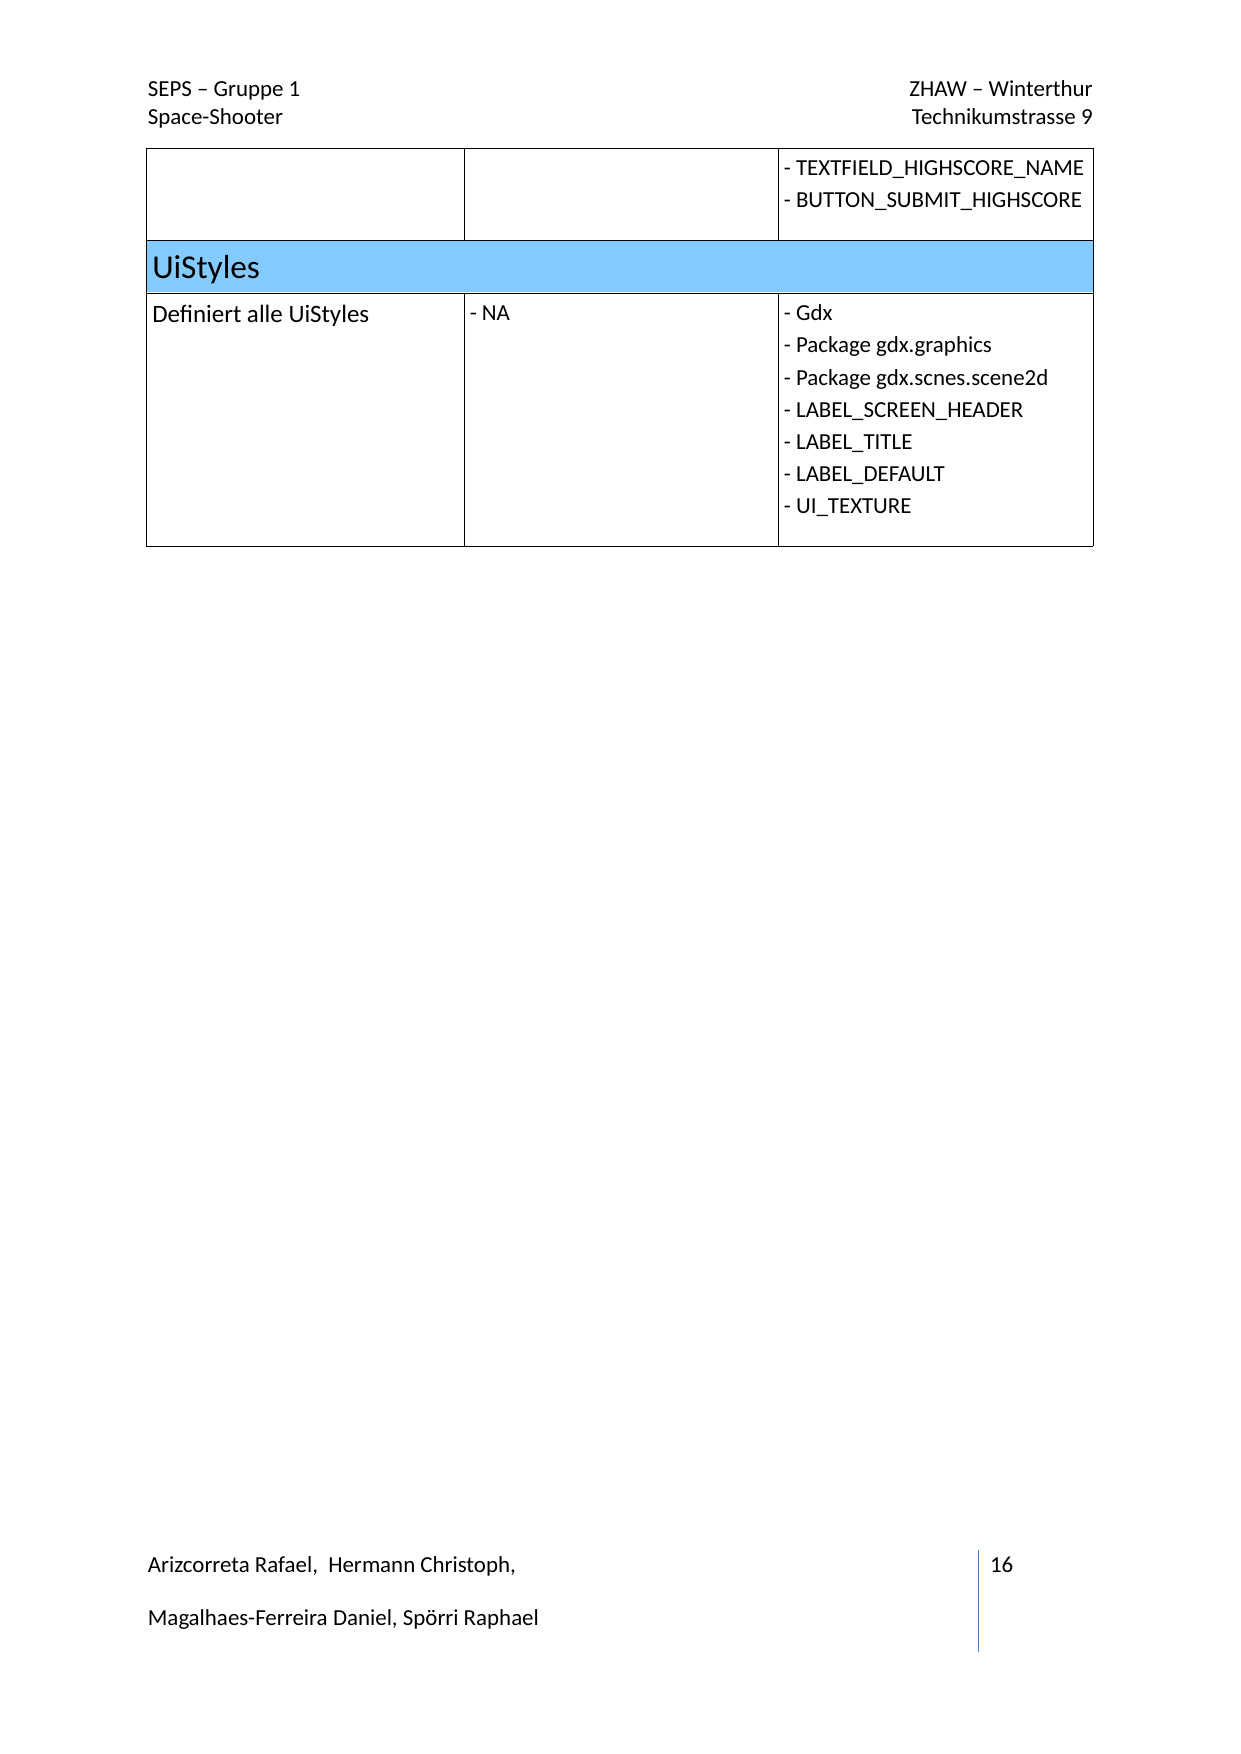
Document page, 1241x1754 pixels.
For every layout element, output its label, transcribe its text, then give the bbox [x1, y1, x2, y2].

table_cell UiStyles [147, 241, 1093, 292]
table_cell [465, 149, 778, 240]
table_cell - NA [465, 294, 778, 546]
table_cell Definiert alle UiStyles [147, 294, 464, 546]
table_cell - TEXTFIELD_HIGHSCORE_NAME - BUTTON_SUBMIT_HIGHSCORE [779, 149, 1093, 240]
table_cell [147, 149, 464, 240]
table_cell - Gdx - Package gdx.graphics - Package gdx.scnes.scene2d - LABEL_SCREEN_HEADER - LABEL_TITLE - LABEL_DEFAULT - UI_TEXTURE [779, 294, 1093, 546]
